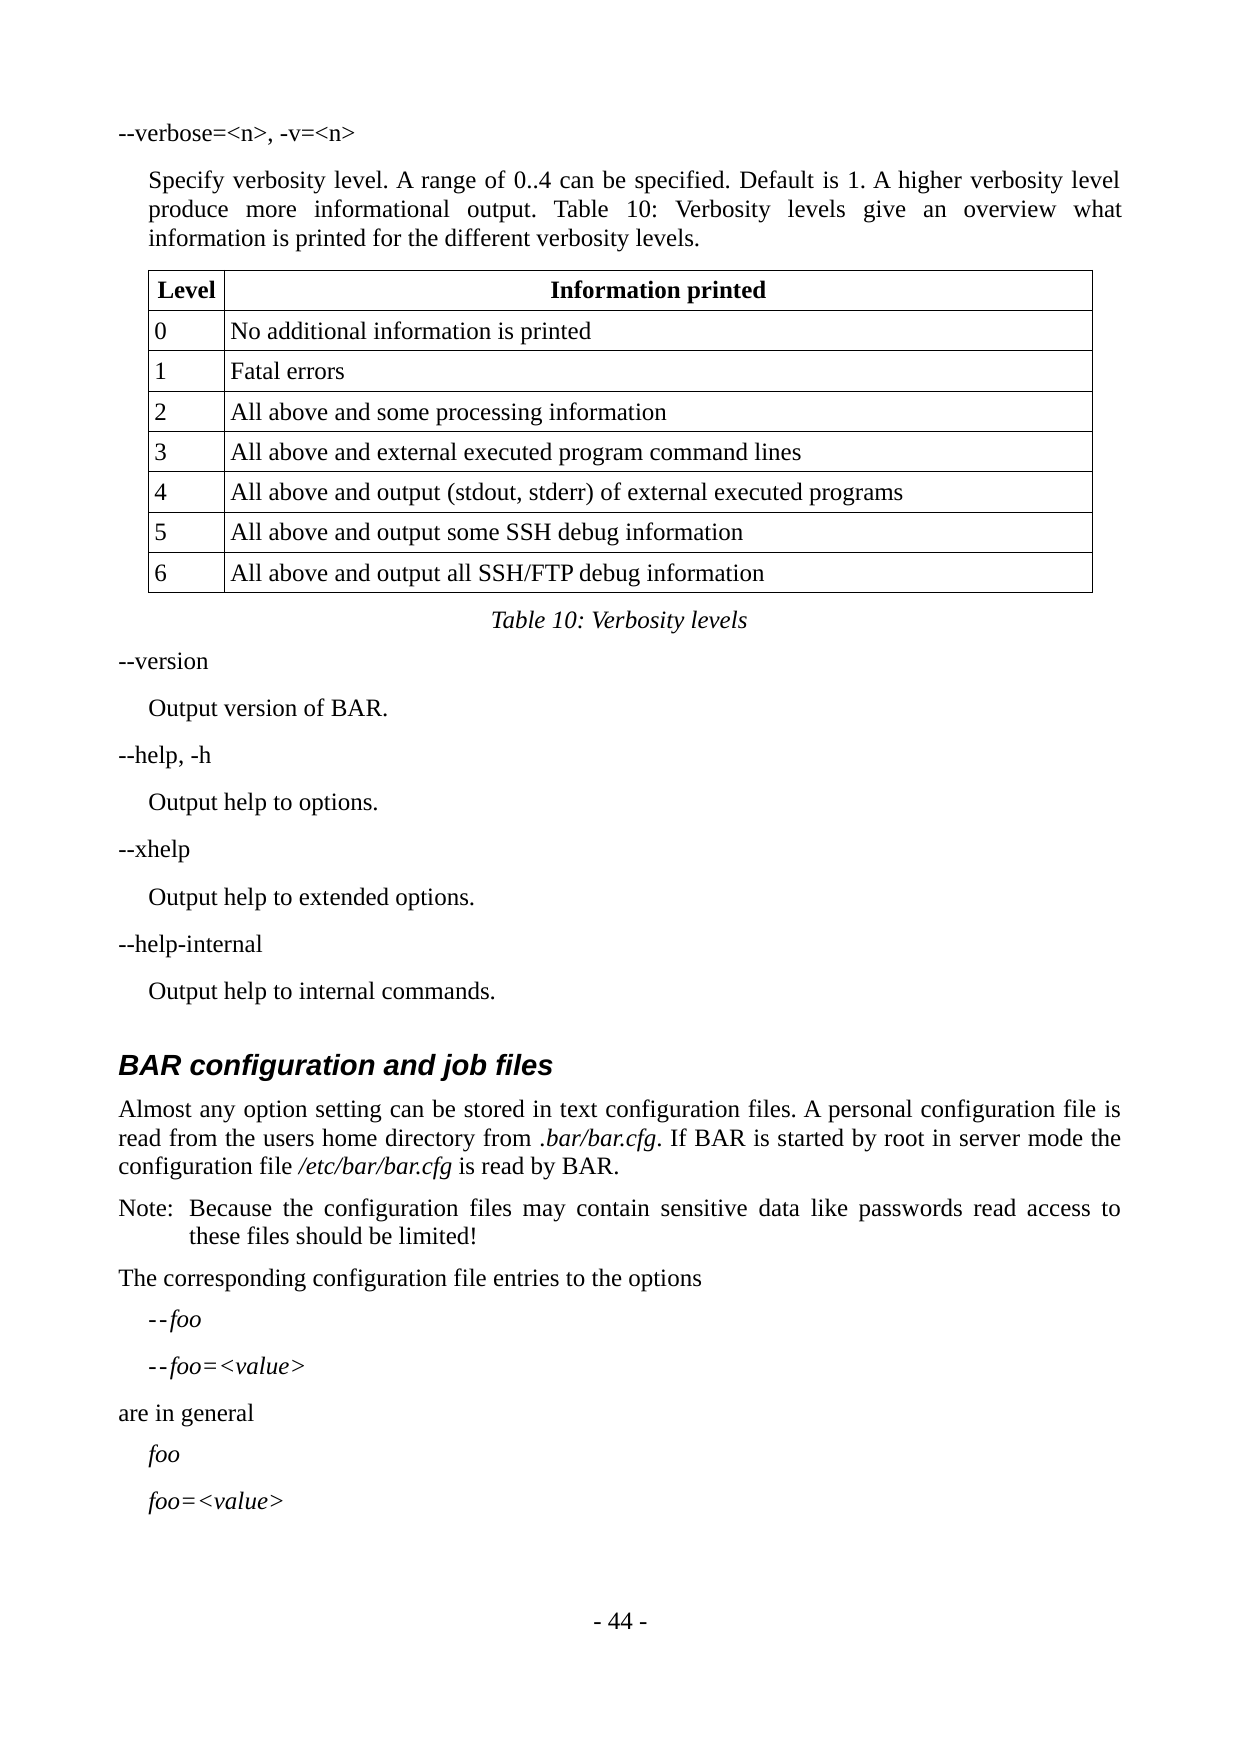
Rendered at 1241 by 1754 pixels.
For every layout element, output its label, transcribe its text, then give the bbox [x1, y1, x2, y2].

text Output help to extended options. [148, 882, 1122, 910]
text are in general [118, 1398, 1122, 1427]
text The corresponding configuration file entries to the options [118, 1263, 1122, 1291]
subtitle BAR configuration and job files [118, 1048, 1122, 1081]
text Note: Because the configuration files may contain sensitive data like passwords read access to these files should be limited! [118, 1193, 1122, 1250]
text ‑‑foo=<value> [148, 1351, 1122, 1380]
table_cell Fatal errors [225, 351, 1092, 391]
title --help-internal [118, 929, 1122, 957]
title --xhelp [118, 834, 1122, 863]
text Output version of BAR. [148, 693, 1122, 722]
table_cell 2 [149, 392, 224, 431]
title --verbose=<n>, -v=<n> [118, 118, 1122, 147]
table_cell 6 [149, 553, 224, 592]
text Almost any option setting can be stored in text configuration files. A personal configuration file is read from the users home directory from .bar/bar.cfg. If BAR is started by root in server mode the configuration file /etc/bar/bar.cfg is read by BAR. [118, 1094, 1122, 1180]
text Specify verbosity level. A range of 0..4 can be specified. Default is 1. A higher verbosity level produce more informational output. Table 10: Verbosity levels give an overview what information is printed for the different verbosity levels. [148, 165, 1122, 251]
table_cell 4 [149, 472, 224, 512]
text Output help to internal commands. [148, 976, 1122, 1004]
table_cell All above and output (stdout, stderr) of external executed programs [225, 472, 1092, 512]
table_header Information printed [225, 271, 1092, 310]
table_header Level [149, 271, 224, 310]
table_cell All above and external executed program command lines [225, 432, 1092, 471]
table_cell 0 [149, 311, 224, 350]
table_cell No additional information is printed [225, 311, 1092, 350]
text Output help to options. [148, 787, 1122, 816]
text ‑‑foo [148, 1304, 1122, 1333]
title --help, -h [118, 740, 1122, 769]
table_cell 3 [149, 432, 224, 471]
title --version [118, 646, 1122, 675]
table_cell All above and output all SSH/FTP debug information [225, 553, 1092, 592]
table_cell All above and some processing information [225, 392, 1092, 431]
table_cell 5 [149, 513, 224, 552]
text foo [148, 1439, 1122, 1468]
table_cell All above and output some SSH debug information [225, 513, 1092, 552]
text foo=<value> [148, 1486, 1122, 1515]
text Table 10: Verbosity levels [118, 605, 1122, 634]
table_cell 1 [149, 351, 224, 391]
